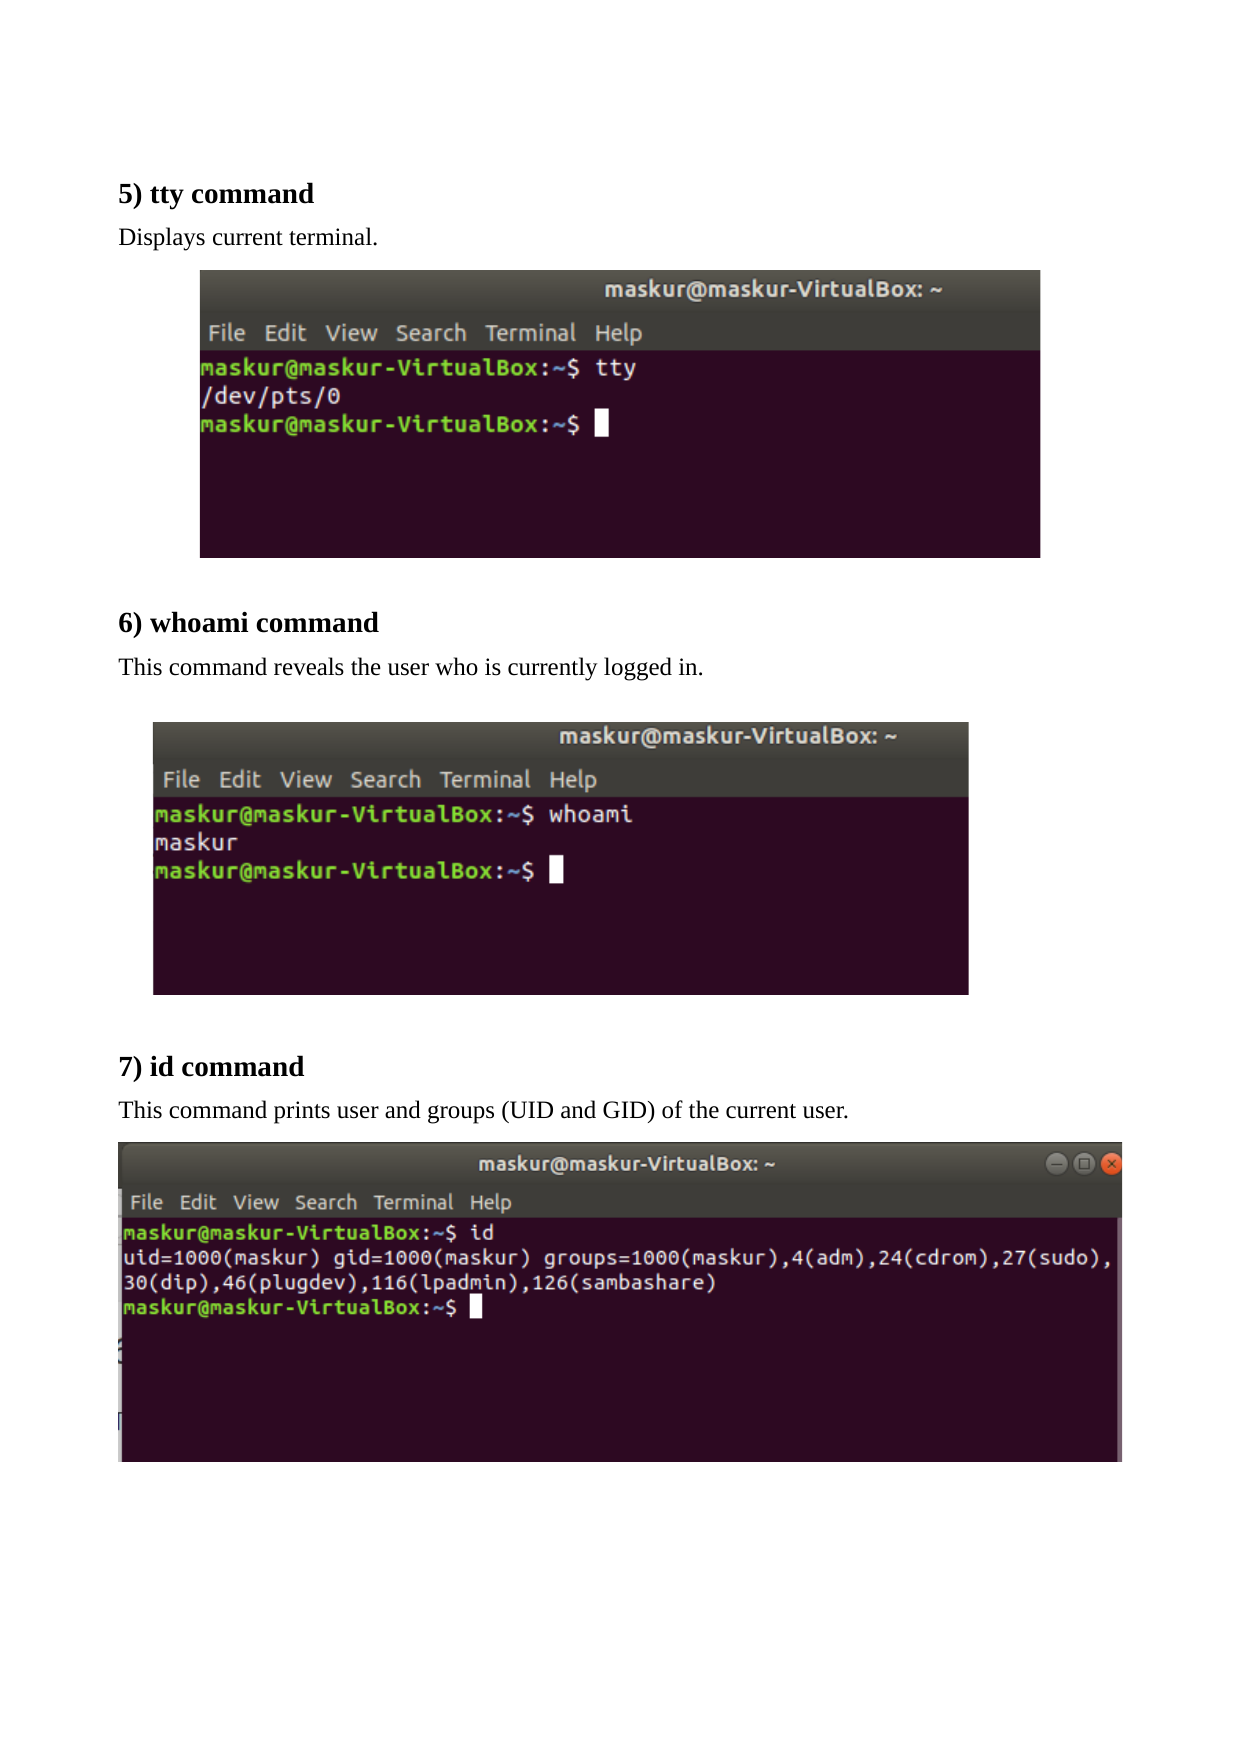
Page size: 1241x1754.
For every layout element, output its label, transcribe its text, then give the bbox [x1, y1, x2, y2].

picture [199, 270, 1041, 558]
text This command reveals the user who is currently logged in. [118, 652, 1122, 680]
text Displays current terminal. [118, 222, 1122, 251]
picture [118, 1142, 1123, 1462]
subtitle 5) tty command [118, 176, 1122, 210]
subtitle 6) whoami command [118, 606, 1122, 639]
text This command prints user and groups (UID and GID) of the current user. [118, 1095, 1122, 1124]
subtitle 7) id command [118, 1049, 1122, 1083]
picture [152, 722, 969, 995]
